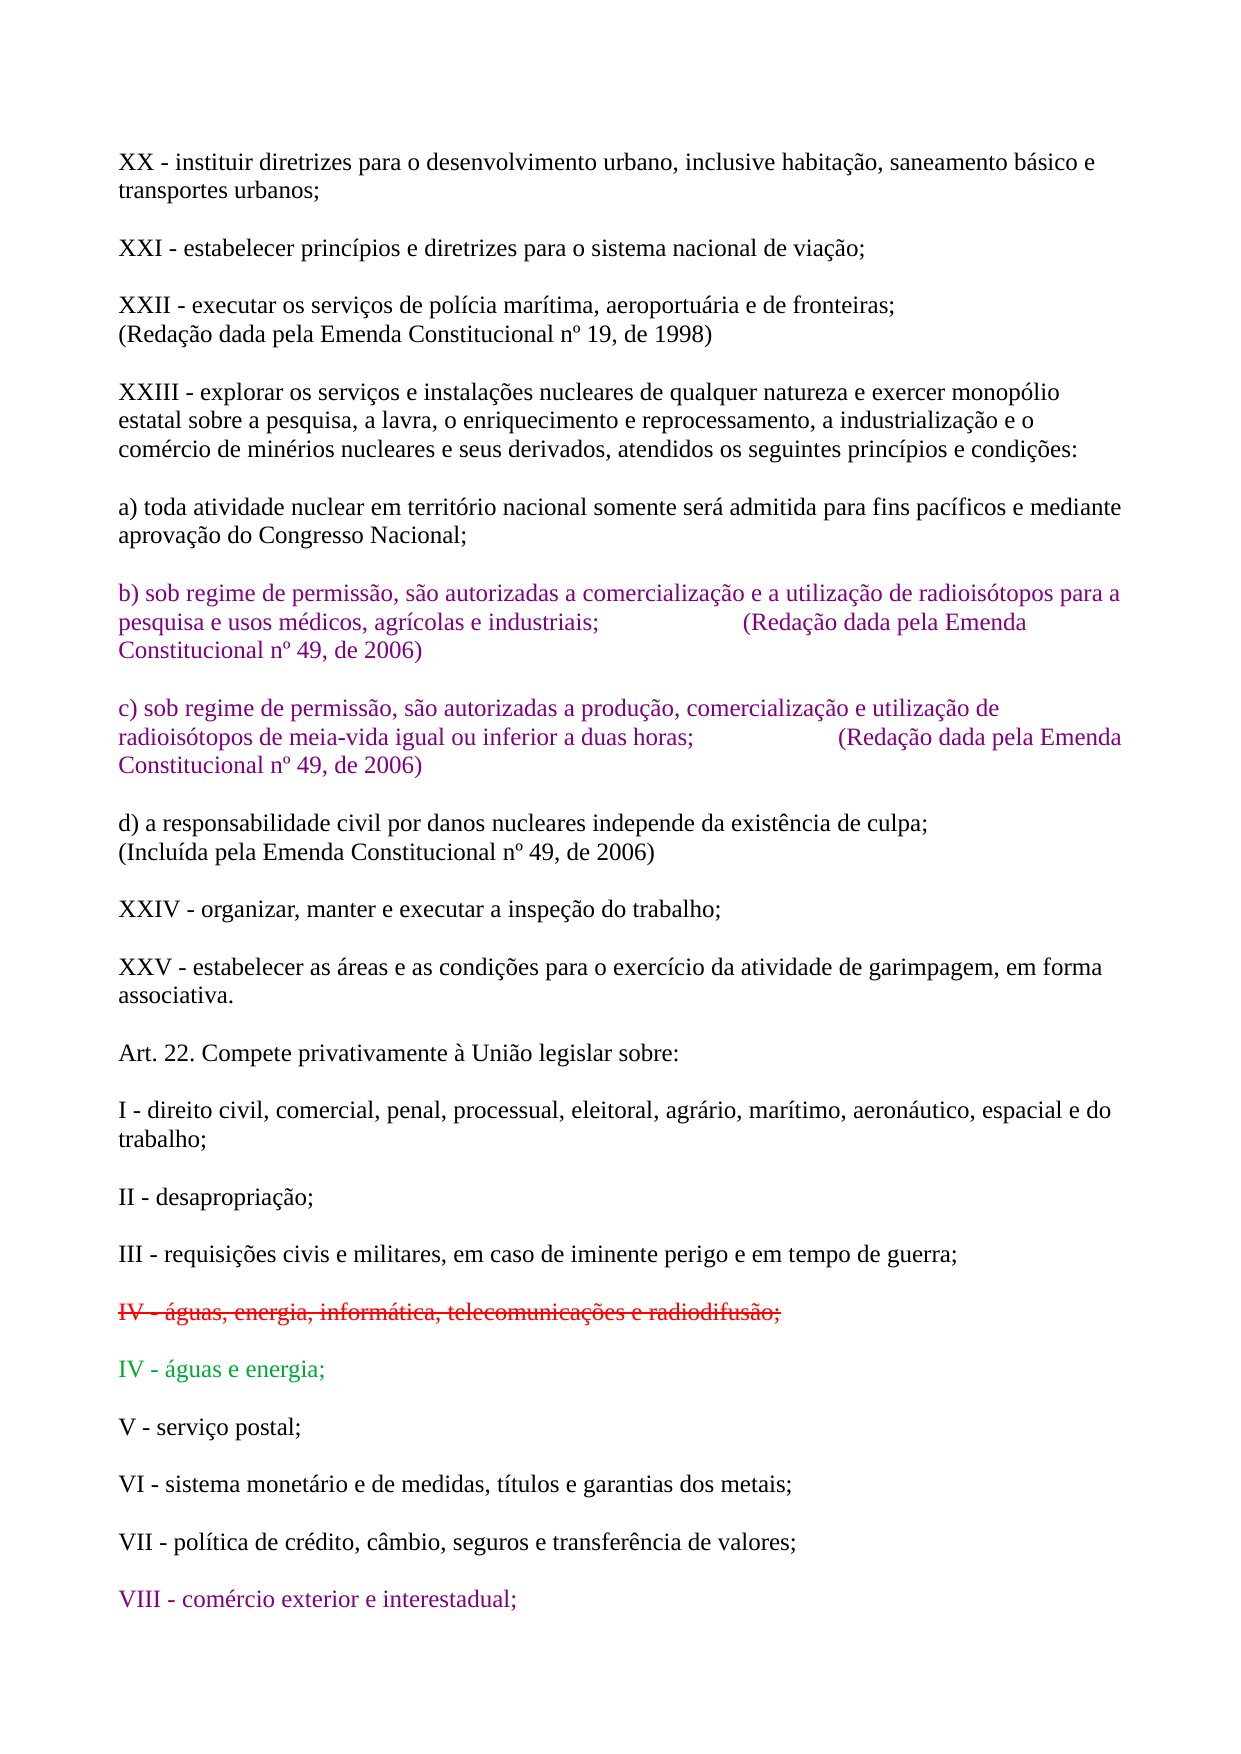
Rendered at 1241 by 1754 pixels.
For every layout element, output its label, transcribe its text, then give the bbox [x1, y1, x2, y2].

text VIII - comércio exterior e interestadual; [118, 1584, 1122, 1613]
text Art. 22. Compete privativamente à União legislar sobre: [118, 1038, 1122, 1067]
text a) toda atividade nuclear em território nacional somente será admitida para fins pacíficos e mediante aprovação do Congresso Nacional; [118, 492, 1122, 549]
text XXIV - organizar, manter e executar a inspeção do trabalho; [118, 894, 1122, 923]
text IV - águas e energia; [118, 1354, 1122, 1383]
text d) a responsabilidade civil por danos nucleares independe da existência de culpa; (Incluída pela Emenda Constitucional nº 49, de 2006) [118, 808, 1122, 866]
text XXII - executar os serviços de polícia marítima, aeroportuária e de fronteiras; (Redação dada pela Emenda Constitucional nº 19, de 1998) [118, 291, 1122, 348]
text VI - sistema monetário e de medidas, títulos e garantias dos metais; [118, 1469, 1122, 1498]
text VII - política de crédito, câmbio, seguros e transferência de valores; [118, 1527, 1122, 1556]
text XX - instituir diretrizes para o desenvolvimento urbano, inclusive habitação, saneamento básico e transportes urbanos; [118, 147, 1122, 204]
text XXI - estabelecer princípios e diretrizes para o sistema nacional de viação; [118, 233, 1122, 262]
text b) sob regime de permissão, são autorizadas a comercialização e a utilização de radioisótopos para a pesquisa e usos médicos, agrícolas e industriais; (Redação dada pela Emenda Constitucional nº 49, de 2006) [118, 578, 1122, 664]
text XXV - estabelecer as áreas e as condições para o exercício da atividade de garimpagem, em forma associativa. [118, 952, 1122, 1009]
text c) sob regime de permissão, são autorizadas a produção, comercialização e utilização de radioisótopos de meia-vida igual ou inferior a duas horas; (Redação dada pela Emenda Constitucional nº 49, de 2006) [118, 693, 1122, 779]
text IV - águas, energia, informática, telecomunicações e radiodifusão; [118, 1297, 1122, 1326]
text I - direito civil, comercial, penal, processual, eleitoral, agrário, marítimo, aeronáutico, espacial e do trabalho; [118, 1096, 1122, 1153]
text XXIII - explorar os serviços e instalações nucleares de qualquer natureza e exercer monopólio estatal sobre a pesquisa, a lavra, o enriquecimento e reprocessamento, a industrialização e o comércio de minérios nucleares e seus derivados, atendidos os seguintes princípios e condições: [118, 377, 1122, 463]
text II - desapropriação; [118, 1182, 1122, 1211]
text V - serviço postal; [118, 1412, 1122, 1441]
text III - requisições civis e militares, em caso de iminente perigo e em tempo de guerra; [118, 1239, 1122, 1268]
